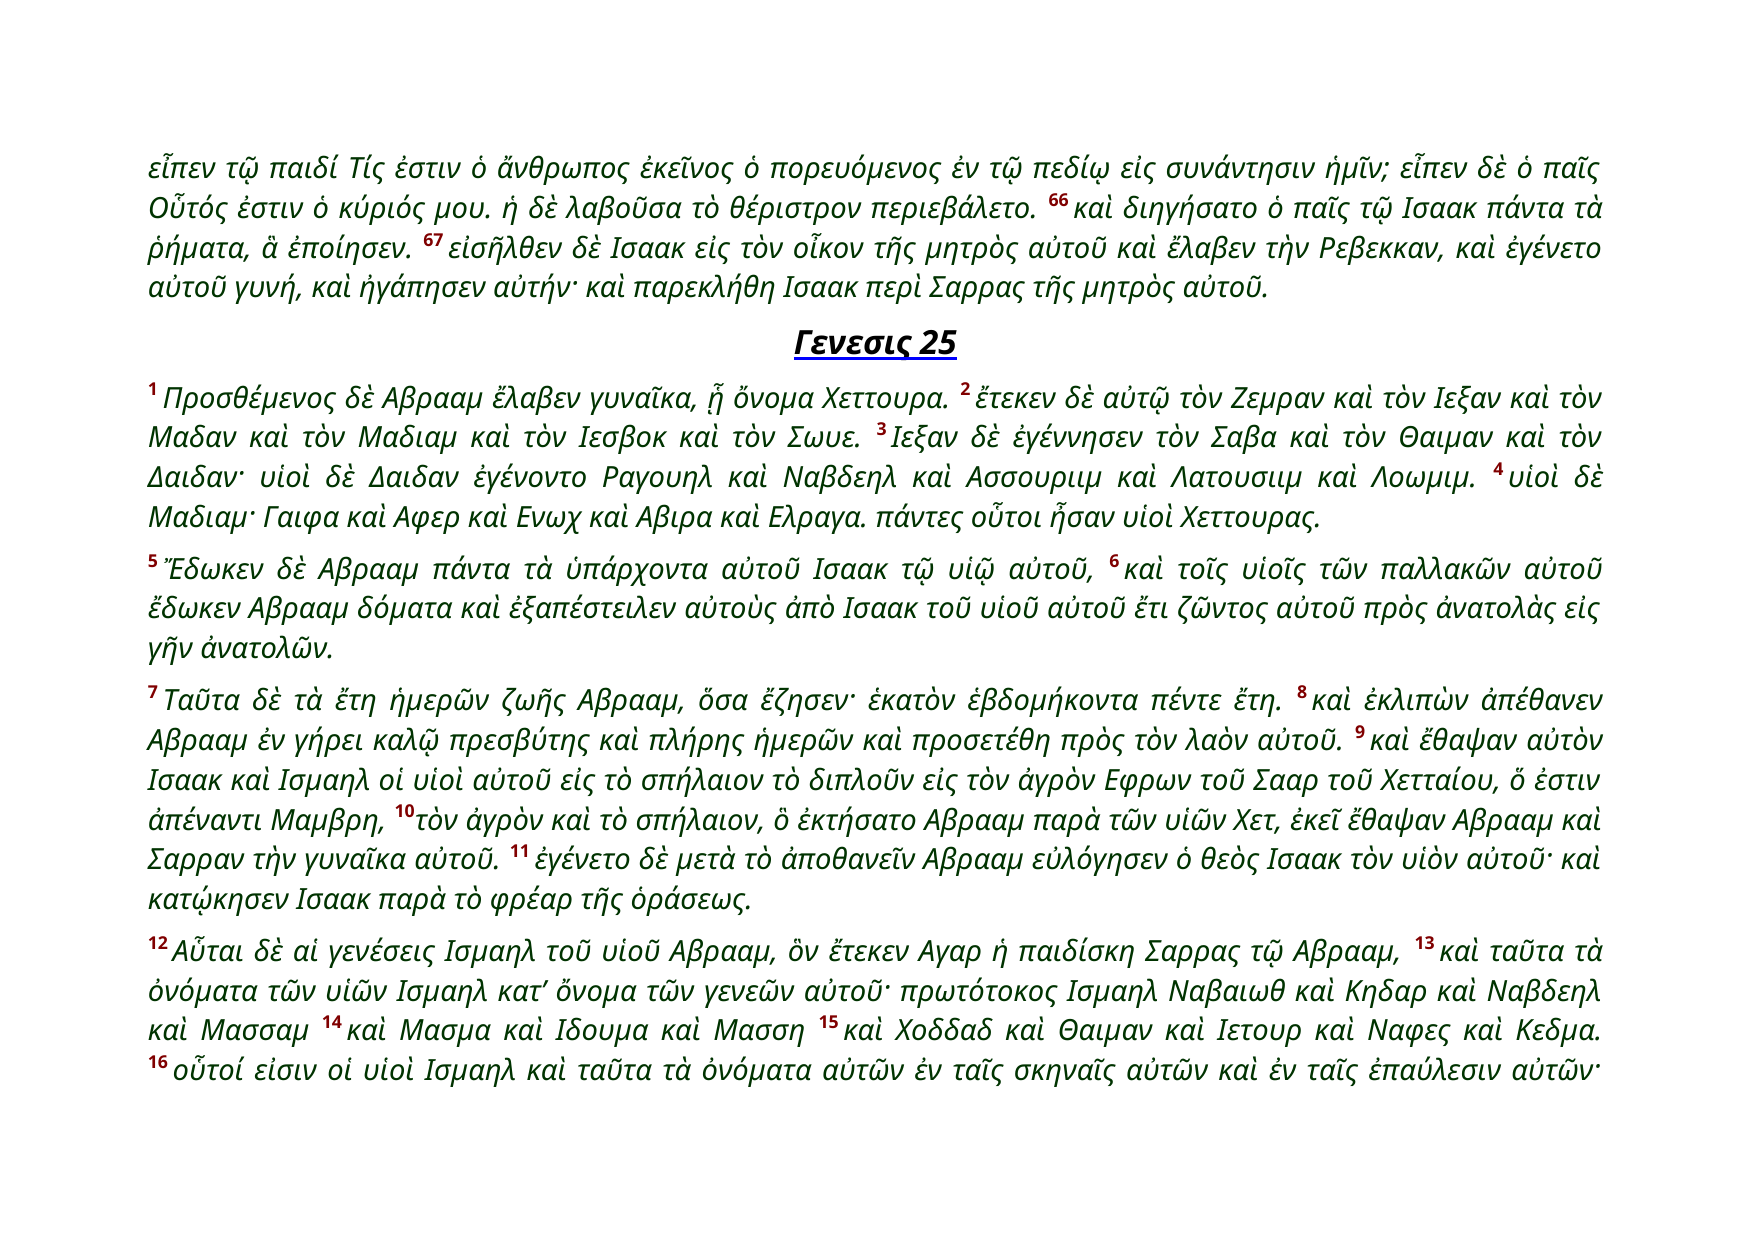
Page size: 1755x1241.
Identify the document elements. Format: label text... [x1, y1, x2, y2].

text Γενεσις 25 [148, 319, 1606, 364]
text 1 Προσθέμενος δὲ Αβρααμ ἔλαβεν γυναῖκα, ᾗ ὄνομα Χεττουρα. 2 ἔτεκεν δὲ αὐτῷ τὸν Ζεμραν καὶ τὸν Ιεξαν καὶ τὸν Μαδαν καὶ τὸν Μαδιαμ καὶ τὸν Ιεσβοκ καὶ τὸν Σωυε. 3 Ιεξαν δὲ ἐγέννησεν τὸν Σαβα καὶ τὸν Θαιμαν καὶ τὸν Δαιδαν· υἱοὶ δὲ Δαιδαν ἐγένοντο Ραγουηλ καὶ Ναβδεηλ καὶ Ασσουριιμ καὶ Λατουσιιμ καὶ Λοωμιμ. 4 υἱοὶ δὲ Μαδιαμ· Γαιφα καὶ Αφερ καὶ Ενωχ καὶ Αβιρα καὶ Ελραγα. πάντες οὗτοι ἦσαν υἱοὶ Χεττουρας. [148, 377, 1606, 536]
text 7 Ταῦτα δὲ τὰ ἔτη ἡμερῶν ζωῆς Αβρααμ, ὅσα ἔζησεν· ἑκατὸν ἑβδομήκοντα πέντε ἔτη. 8 καὶ ἐκλιπὼν ἀπέθανεν Αβρααμ ἐν γήρει καλῷ πρεσβύτης καὶ πλήρης ἡμερῶν καὶ προσετέθη πρὸς τὸν λαὸν αὐτοῦ. 9 καὶ ἔθαψαν αὐτὸν Ισαακ καὶ Ισμαηλ οἱ υἱοὶ αὐτοῦ εἰς τὸ σπήλαιον τὸ διπλοῦν εἰς τὸν ἀγρὸν Εφρων τοῦ Σααρ τοῦ Χετταίου, ὅ ἐστιν ἀπέναντι Μαμβρη, 10τὸν ἀγρὸν καὶ τὸ σπήλαιον, ὃ ἐκτήσατο Αβρααμ παρὰ τῶν υἱῶν Χετ, ἐκεῖ ἔθαψαν Αβρααμ καὶ Σαρραν τὴν γυναῖκα αὐτοῦ. 11 ἐγένετο δὲ μετὰ τὸ ἀποθανεῖν Αβρααμ εὐλόγησεν ὁ θεὸς Ισαακ τὸν υἱὸν αὐτοῦ· καὶ κατῴκησεν Ισαακ παρὰ τὸ φρέαρ τῆς ὁράσεως. [148, 680, 1606, 918]
text εἶπεν τῷ παιδί Τίς ἐστιν ὁ ἄνθρωπος ἐκεῖνος ὁ πορευόμενος ἐν τῷ πεδίῳ εἰς συνάντησιν ἡμῖν; εἶπεν δὲ ὁ παῖς Οὗτός ἐστιν ὁ κύριός μου. ἡ δὲ λαβοῦσα τὸ θέριστρον περιεβάλετο. 66 καὶ διηγήσατο ὁ παῖς τῷ Ισαακ πάντα τὰ ῥήματα, ἃ ἐποίησεν. 67 εἰσῆλθεν δὲ Ισαακ εἰς τὸν οἶκον τῆς μητρὸς αὐτοῦ καὶ ἔλαβεν τὴν Ρεβεκκαν, καὶ ἐγένετο αὐτοῦ γυνή, καὶ ἠγάπησεν αὐτήν· καὶ παρεκλήθη Ισαακ περὶ Σαρρας τῆς μητρὸς αὐτοῦ. [148, 148, 1606, 306]
text 5 Ἔδωκεν δὲ Αβρααμ πάντα τὰ ὑπάρχοντα αὐτοῦ Ισαακ τῷ υἱῷ αὐτοῦ, 6 καὶ τοῖς υἱοῖς τῶν παλλακῶν αὐτοῦ ἔδωκεν Αβρααμ δόματα καὶ ἐξαπέστειλεν αὐτοὺς ἀπὸ Ισαακ τοῦ υἱοῦ αὐτοῦ ἔτι ζῶντος αὐτοῦ πρὸς ἀνατολὰς εἰς γῆν ἀνατολῶν. [148, 548, 1606, 667]
text 12 Αὗται δὲ αἱ γενέσεις Ισμαηλ τοῦ υἱοῦ Αβρααμ, ὃν ἔτεκεν Αγαρ ἡ παιδίσκη Σαρρας τῷ Αβρααμ, 13 καὶ ταῦτα τὰ ὀνόματα τῶν υἱῶν Ισμαηλ κατ’ ὄνομα τῶν γενεῶν αὐτοῦ· πρωτότοκος Ισμαηλ Ναβαιωθ καὶ Κηδαρ καὶ Ναβδεηλ καὶ Μασσαμ 14 καὶ Μασμα καὶ Ιδουμα καὶ Μασση 15 καὶ Χοδδαδ καὶ Θαιμαν καὶ Ιετουρ καὶ Ναφες καὶ Κεδμα. 16 οὗτοί εἰσιν οἱ υἱοὶ Ισμαηλ καὶ ταῦτα τὰ ὀνόματα αὐτῶν ἐν ταῖς σκηναῖς αὐτῶν καὶ ἐν ταῖς ἐπαύλεσιν αὐτῶν· [148, 930, 1606, 1089]
